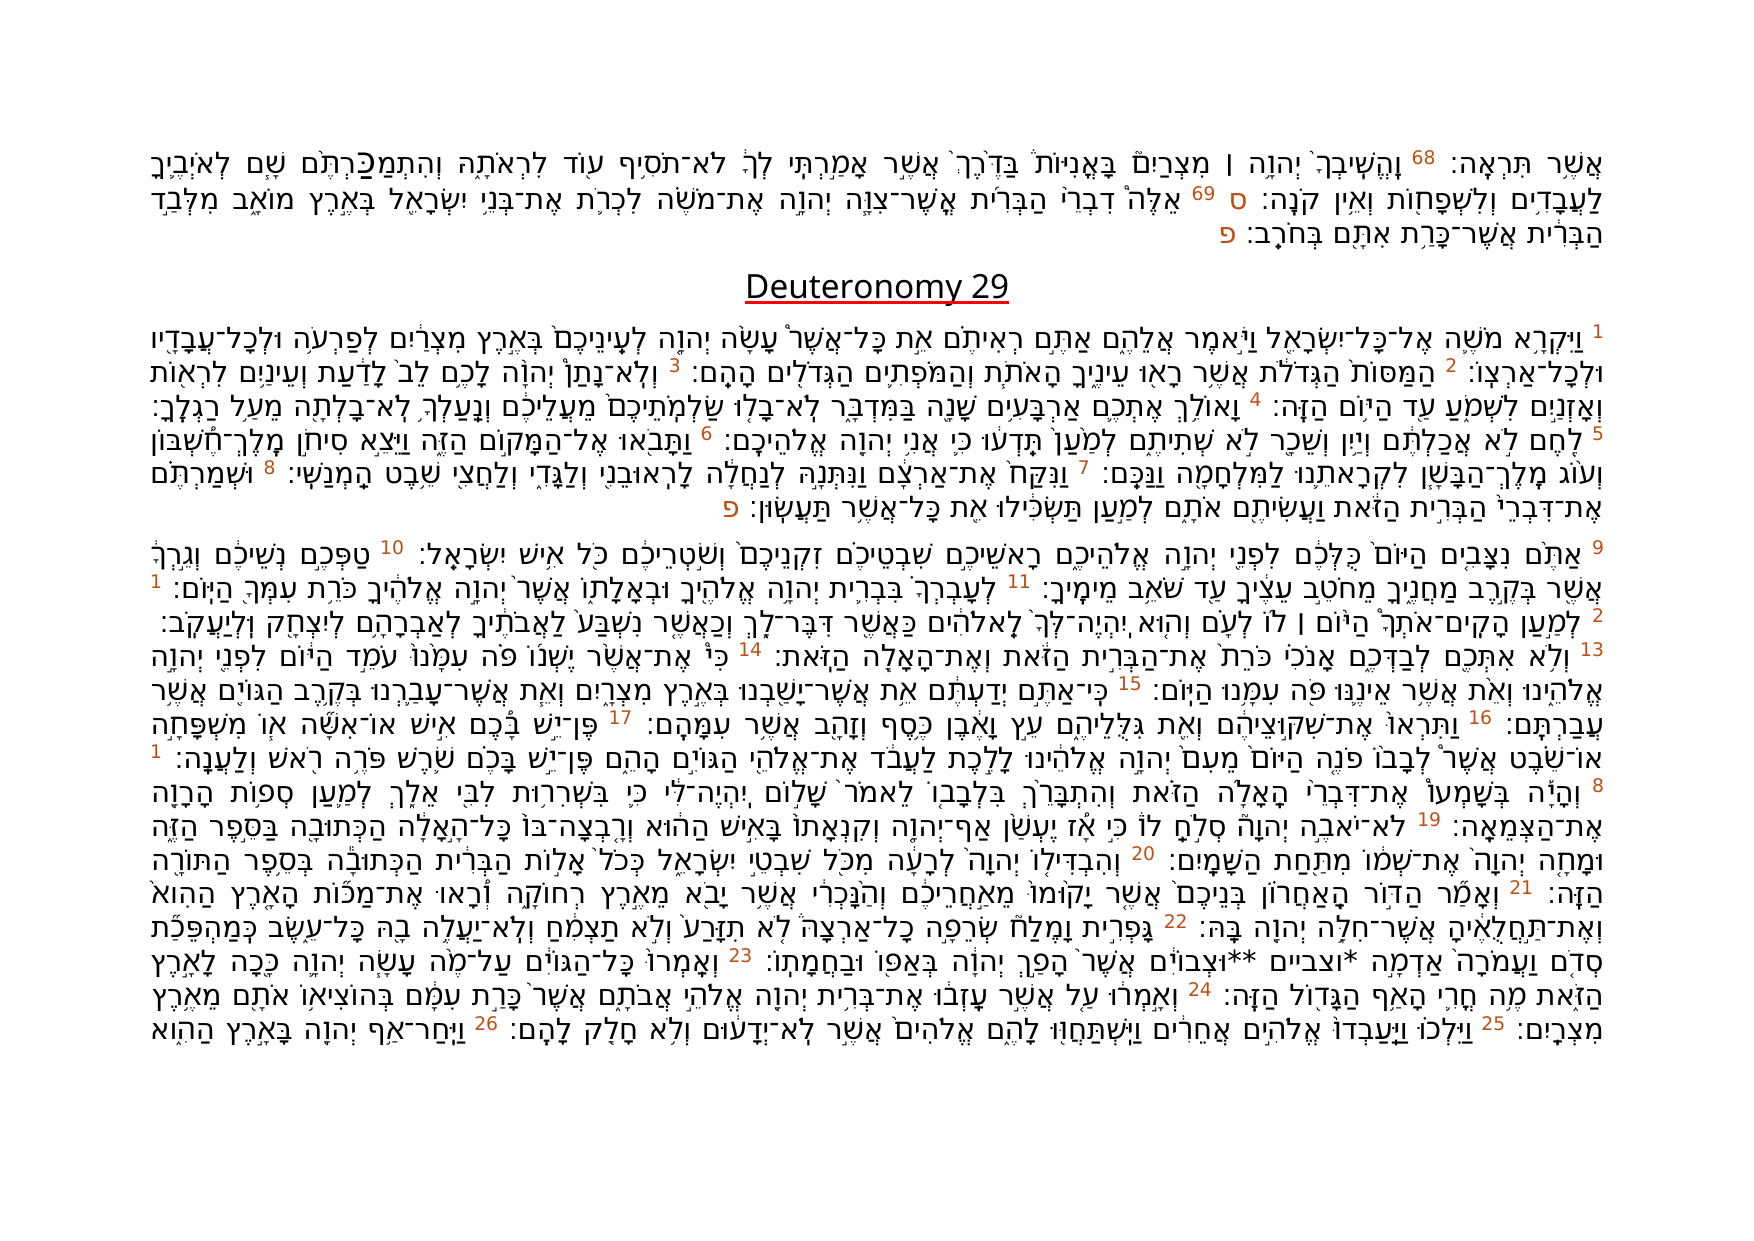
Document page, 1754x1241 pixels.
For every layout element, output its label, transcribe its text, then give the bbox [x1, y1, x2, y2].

text Deuteronomy 29 [150, 263, 1604, 308]
text 9 אַתֶּ֨ם נִצָּבִ֤ים הַיּוֹם֙ כֻּלְּכֶ֔ם לִפְנֵ֖י יְהוָ֣ה אֱלֹהֵיכֶ֑ם רָאשֵׁיכֶ֣ם שִׁבְטֵיכֶ֗ם זִקְנֵיכֶם֙ וְשֹׁ֣טְרֵיכֶ֔ם כֹּ֖ל אִ֥ישׁ יִשְׂרָאֵֽל׃ ‬‬‬10 טַפְּכֶ֣ם נְשֵׁיכֶ֔ם וְגֵ֣רְךָ֔ אֲשֶׁ֖ר בְּקֶ֣רֶב מַחֲנֶ֑יךָ מֵחֹטֵ֣ב עֵצֶ֔יךָ עַ֖ד שֹׁאֵ֥ב מֵימֶֽיךָ׃ ‬‬‬11 לְעָבְרְךָ֗ בִּבְרִ֛ית יְהוָ֥ה אֱלֹהֶ֖יךָ וּבְאָלָת֑וֹ אֲשֶׁר֙ יְהוָ֣ה אֱלֹהֶ֔יךָ כֹּרֵ֥ת עִמְּךָ֖ הַיּֽוֹם׃ ‬‬‬12 לְמַ֣עַן הָקִֽים־אֹתְךָ֩ הַיּ֨וֹם ׀ ל֜וֹ לְעָ֗ם וְה֤וּא יִֽהְיֶה־לְּךָ֙ לֵֽאלֹהִ֔ים כַּאֲשֶׁ֖ר דִּבֶּר־לָ֑ךְ וְכַאֲשֶׁ֤ר נִשְׁבַּע֙ לַאֲבֹתֶ֔יךָ לְאַבְרָהָ֥ם לְיִצְחָ֖ק וּֽלְיַעֲקֹֽב׃ ‬‬‬13 וְלֹ֥א אִתְּכֶ֖ם לְבַדְּכֶ֑ם אָנֹכִ֗י כֹּרֵת֙ אֶת־הַבְּרִ֣ית הַזֹּ֔את וְאֶת־הָאָלָ֖ה הַזֹּֽאת׃ ‬‬‬14 כִּי֩ אֶת־אֲשֶׁ֨ר יֶשְׁנ֜וֹ פֹּ֗ה עִמָּ֙נוּ֙ עֹמֵ֣ד הַיּ֔וֹם לִפְנֵ֖י יְהוָ֣ה אֱלֹהֵ֑ינוּ וְאֵ֨ת אֲשֶׁ֥ר אֵינֶ֛נּוּ פֹּ֖ה עִמָּ֥נוּ הַיּֽוֹם׃ ‬‬‬15 כִּֽי־אַתֶּ֣ם יְדַעְתֶּ֔ם אֵ֥ת אֲשֶׁר־יָשַׁ֖בְנוּ בְּאֶ֣רֶץ מִצְרָ֑יִם וְאֵ֧ת אֲשֶׁר־עָבַ֛רְנוּ בְּקֶ֥רֶב הַגּוֹיִ֖ם אֲשֶׁ֥ר עֲבַרְתֶּֽם׃ ‬‬‬16 וַתִּרְאוּ֙ אֶת־שִׁקּ֣וּצֵיהֶ֔ם וְאֵ֖ת גִּלֻּלֵיהֶ֑ם עֵ֣ץ וָאֶ֔בֶן כֶּ֥סֶף וְזָהָ֖ב אֲשֶׁ֥ר עִמָּהֶֽם׃ ‬‬‬17 פֶּן־יֵ֣שׁ בָּ֠כֶם אִ֣ישׁ אוֹ־אִשָּׁ֞ה א֧וֹ מִשְׁפָּחָ֣ה אוֹ־שֵׁ֗בֶט אֲשֶׁר֩ לְבָב֨וֹ פֹנֶ֤ה הַיּוֹם֙ מֵעִם֙ יְהוָ֣ה אֱלֹהֵ֔ינוּ לָלֶ֣כֶת לַעֲבֹ֔ד אֶת־אֱלֹהֵ֖י הַגּוֹיִ֣ם הָהֵ֑ם פֶּן־יֵ֣שׁ בָּכֶ֗ם שֹׁ֛רֶשׁ פֹּרֶ֥ה רֹ֖אשׁ וְלַעֲנָֽה׃ ‬‬‬18 וְהָיָ֡ה בְּשָׁמְעוֹ֩ אֶת־דִּבְרֵ֨י הָֽאָלָ֜ה הַזֹּ֗את וְהִתְבָּרֵ֨ךְ בִּלְבָב֤וֹ לֵאמֹר֙ שָׁל֣וֹם יִֽהְיֶה־לִּ֔י כִּ֛י בִּשְׁרִר֥וּת לִבִּ֖י אֵלֵ֑ךְ לְמַ֛עַן סְפ֥וֹת הָרָוָ֖ה אֶת־הַצְּמֵאָֽה׃ ‬‬‬19 לֹא־יֹאבֶ֣ה יְהוָה֮ סְלֹ֣חַֽ לוֹ֒ כִּ֣י אָ֠ז יֶעְשַׁ֨ן אַף־יְהוָ֤ה וְקִנְאָתוֹ֙ בָּאִ֣ישׁ הַה֔וּא וְרָ֤בְצָה־בּוֹ֙ כָּל־הָ֣אָלָ֔ה הַכְּתוּבָ֖ה בַּסֵּ֣פֶר הַזֶּ֑ה וּמָחָ֤ה יְהוָה֙ אֶת־שְׁמ֔וֹ מִתַּ֖חַת הַשָּׁמָֽיִם׃ ‬‬‬‬20 וְהִבְדִּיל֤וֹ יְהוָה֙ לְרָעָ֔ה מִכֹּ֖ל שִׁבְטֵ֣י יִשְׂרָאֵ֑ל כְּכֹל֙ אָל֣וֹת הַבְּרִ֔ית הַכְּתוּבָ֕ה בְּסֵ֥פֶר הַתּוֹרָ֖ה הַזֶּֽה׃ ‬‬‬21 וְאָמַ֞ר הַדּ֣וֹר הֽ͏ָאַחֲר֗וֹן בְּנֵיכֶם֙ אֲשֶׁ֤ר יָק֙וּמוּ֙ מֵאַ֣חֲרֵיכֶ֔ם וְהַ֨נָּכְרִ֔י אֲשֶׁ֥ר יָבֹ֖א מֵאֶ֣רֶץ רְחוֹקָ֑ה וְ֠רָאוּ אֶת־מַכּ֞וֹת הָאָ֤רֶץ הַהִוא֙ וְאֶת־תַּ֣חֲלֻאֶ֔יהָ אֲשֶׁר־חִלָּ֥ה יְהוָ֖ה בָּֽהּ׃ ‬‬‬22 גָּפְרִ֣ית וָמֶלַח֮ שְׂרֵפָ֣ה כָל־אַרְצָהּ֒ לֹ֤א תִזָּרַע֙ וְלֹ֣א תַצְמִ֔חַ וְלֹֽא־יַעֲלֶ֥ה בָ֖הּ כָּל־עֵ֑שֶׂב כְּֽמַהְפֵּכַ֞ת סְדֹ֤ם וַעֲמֹרָה֙ אַדְמָ֣ה *וצביים **וּצְבוֹיִ֔ם אֲשֶׁר֙ הָפַ֣ךְ יְהוָ֔ה בְּאַפּ֖וֹ וּבַחֲמָתֽוֹ׃ ‬‬‬23 וְאָֽמְרוּ֙ כָּל־הַגּוֹיִ֔ם עַל־מֶ֨ה עָשָׂ֧ה יְהוָ֛ה כָּ֖כָה לָאָ֣רֶץ הַזֹּ֑את מֶ֥ה חֳרִ֛י הָאַ֥ף הַגָּד֖וֹל הַזֶּֽה׃ ‬‬‬24 וְאָ֣מְר֔וּ עַ֚ל אֲשֶׁ֣ר עָֽזְב֔וּ אֶת־בְּרִ֥ית יְהוָ֖ה אֱלֹהֵ֣י אֲבֹתָ֑ם אֲשֶׁר֙ כָּרַ֣ת עִמָּ֔ם בְּהוֹצִיא֥וֹ אֹתָ֖ם מֵאֶ֥רֶץ מִצְרָֽיִם׃ ‬‬‬25 וַיֵּלְכ֗וּ וַיַּֽעַבְדוּ֙ אֱלֹהִ֣ים אֲחֵרִ֔ים וַיִּֽשְׁתַּחֲוּ֖וּ לָהֶ֑ם אֱלֹהִים֙ אֲשֶׁ֣ר לֹֽא־יְדָע֔וּם וְלֹ֥א חָלַ֖ק לָהֶֽם׃ ‬‬‬26 וַיִּֽחַר־אַ֥ף יְהוָ֖ה בָּאָ֣רֶץ הַהִ֑וא לְהָבִ֤יא עָלֶ֙יהָ֙ אֶת־כָּל־הַקְּלָלָ֔ה הַכְּתוּבָ֖ה בַּסֵּ֥פֶר הַזֶּֽה׃ ‬‬‬27 וַיִּתְּשֵׁ֤ם יְהוָה֙ מֵעַ֣ל אַדְמָתָ֔ם בְּאַ֥ף וּבְחֵמָ֖ה וּבְקֶ֣צֶף גָּד֑וֹל וַיַּשְׁלִכֵ֛ם אֶל־אֶ֥רֶץ אַחֶ֖רֶת כַּיּ֥וֹם הַזֶּֽה׃ ‬‬‬28 הַ֨נִּסְתָּרֹ֔ת לַיהוָ֖ה אֱלֹהֵ֑ינוּ וְהַנִּגְלֹ֞ת לָ֤ׄנׄוּׄ וּׄלְׄבָׄנֵׄ֙יׄנׄוּׄ֙ עַד־עוֹלָ֔ם לַעֲשׂ֕וֹת אֶת־כָּל־דִּבְרֵ֖י הַתּוֹרָ֥ה הַזֹּֽאת׃ ס ‬‬‬‬‬‬‬‬‬‬‬‬‬‬‬‬‬‬‬‬‬‬‬‬‬ [150, 537, 1604, 1047]
text 1 וַיִּקְרָ֥א מֹשֶׁ֛ה אֶל־כָּל־יִשְׂרָאֵ֖ל וַיֹּ֣אמֶר אֲלֵהֶ֑ם אַתֶּ֣ם רְאִיתֶ֗ם אֵ֣ת כָּל־אֲשֶׁר֩ עָשָׂ֨ה יְהוָ֤ה לְעֵֽינֵיכֶם֙ בְּאֶ֣רֶץ מִצְרַ֔יִם לְפַרְעֹ֥ה וּלְכָל־עֲבָדָ֖יו וּלְכָל־אַרְצֽוֹ׃ 2 הַמַּסּוֹת֙ הַגְּדֹלֹ֔ת אֲשֶׁ֥ר רָא֖וּ עֵינֶ֑יךָ הָאֹתֹ֧ת וְהַמֹּפְתִ֛ים הַגְּדֹלִ֖ים הָהֵֽם׃ ‬‬‬3 וְלֹֽא־נָתַן֩ יְהוָ֨ה לָכֶ֥ם לֵב֙ לָדַ֔עַת וְעֵינַ֥יִם לִרְא֖וֹת וְאָזְנַ֣יִם לִשְׁמֹ֑עַ עַ֖ד הַיּ֥וֹם הַזֶּֽה׃ ‬‬‬4 וָאוֹלֵ֥ךְ אֶתְכֶ֛ם אַרְבָּעִ֥ים שָׁנָ֖ה בַּמִּדְבָּ֑ר לֹֽא־בָל֤וּ שַׂלְמֹֽתֵיכֶם֙ מֵעֲלֵיכֶ֔ם וְנַֽעַלְךָ֥ לֹֽא־בָלְתָ֖ה מֵעַ֥ל רַגְלֶֽךָ׃ ‬‬‬5 לֶ֚חֶם לֹ֣א אֲכַלְתֶּ֔ם וְיַ֥יִן וְשֵׁכָ֖ר לֹ֣א שְׁתִיתֶ֑ם לְמַ֙עַן֙ תֵּֽדְע֔וּ כִּ֛י אֲנִ֥י יְהוָ֖ה אֱלֹהֵיכֶֽם׃ ‬‬‬6 וַתָּבֹ֖אוּ אֶל־הַמָּק֣וֹם הַזֶּ֑ה וַיֵּצֵ֣א סִיחֹ֣ן מֶֽלֶךְ־חֶ֠שְׁבּוֹן וְע֨וֹג מֶֽלֶךְ־הַבָּשָׁ֧ן לִקְרָאתֵ֛נוּ לַמִּלְחָמָ֖ה וַנַּכֵּֽם׃ ‬‬‬7 וַנִּקַּח֙ אֶת־אַרְצָ֔ם וַנִּתְּנָ֣הּ לְנַחֲלָ֔ה לָרֽאוּבֵנִ֖י וְלַגָּדִ֑י וְלַחֲצִ֖י שֵׁ֥בֶט הַֽמְנַשִּֽׁי׃ ‬‬‬8 וּשְׁמַרְתֶּ֗ם אֶת־דִּבְרֵי֙ הַבְּרִ֣ית הַזֹּ֔את וַעֲשִׂיתֶ֖ם אֹתָ֑ם לְמַ֣עַן תַּשְׂכִּ֔ילוּ אֵ֖ת כָּל־אֲשֶׁ֥ר תַּעֲשֽׂוּן׃ פ ‬‬‬‬‬‬‬‬‬‬ [150, 321, 1604, 525]
